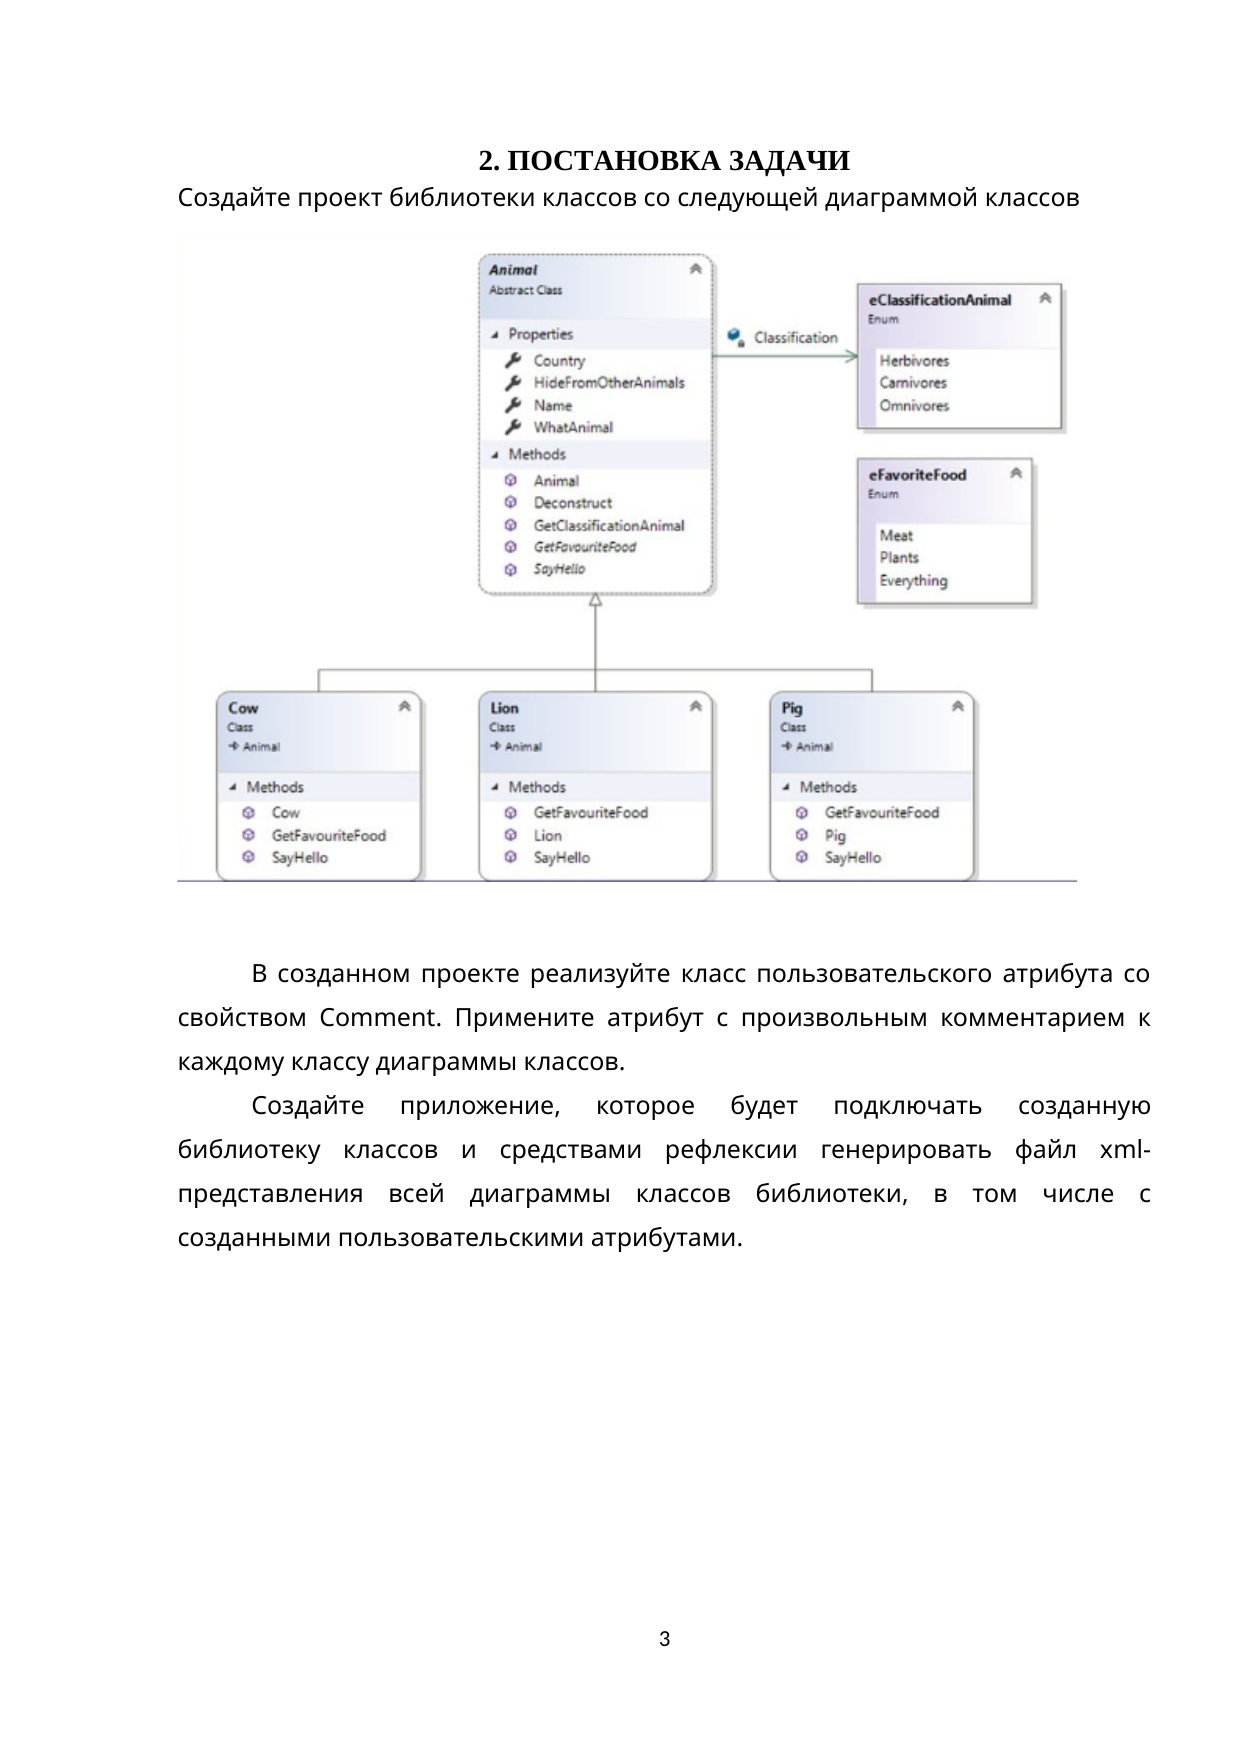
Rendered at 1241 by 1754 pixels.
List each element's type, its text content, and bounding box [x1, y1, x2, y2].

subtitle 2. Постановка задачи [177, 143, 1152, 177]
picture [177, 233, 1078, 882]
text Создайте проект библиотеки классов со следующей диаграммой классов [177, 179, 1152, 213]
text Создайте приложение, которое будет подключать созданную библиотеку классов и средствами рефлексии генерировать файл xml-представления всей диаграммы классов библиотеки, в том числе с созданными пользовательскими атрибутами. [177, 1088, 1152, 1253]
text В созданном проекте реализуйте класс пользовательского атрибута со свойством Comment. Примените атрибут с произвольным комментарием к каждому классу диаграммы классов. [177, 956, 1152, 1078]
